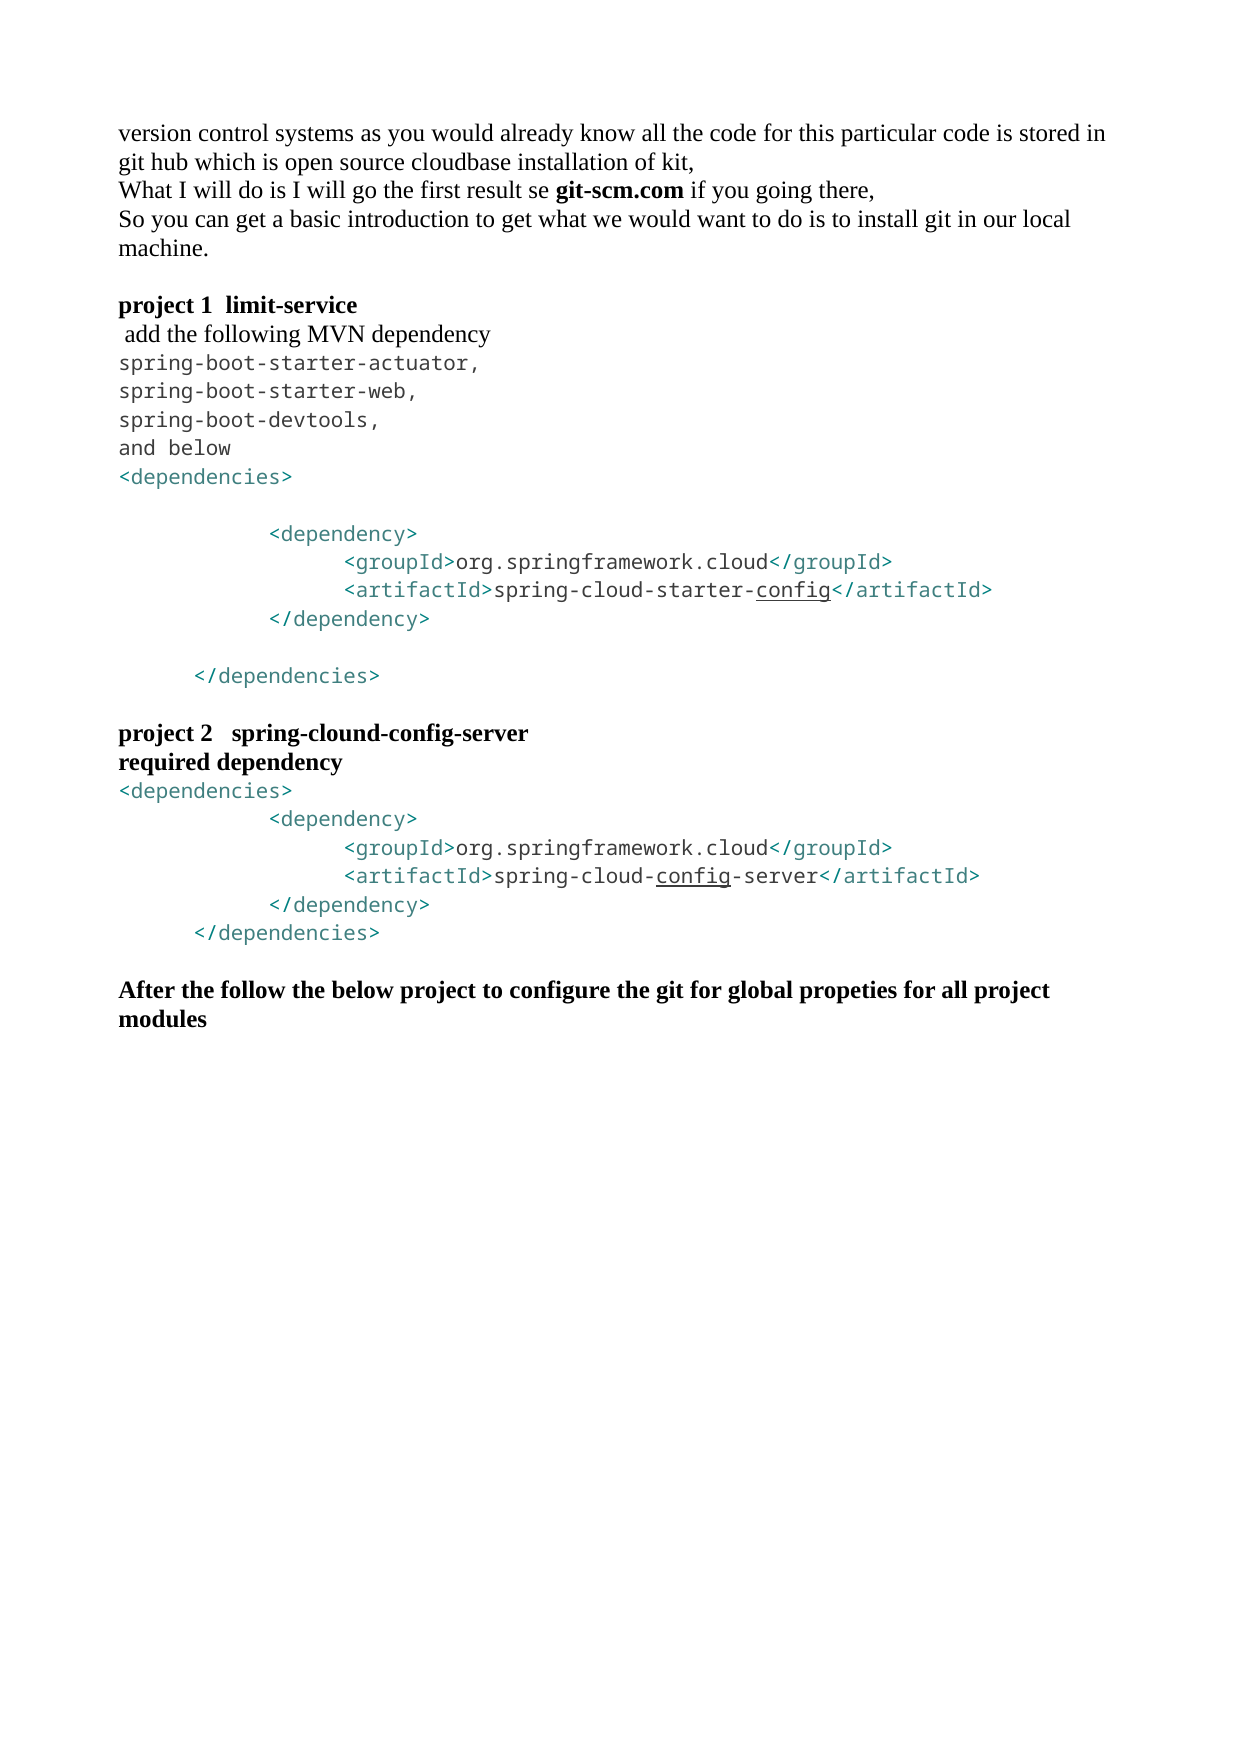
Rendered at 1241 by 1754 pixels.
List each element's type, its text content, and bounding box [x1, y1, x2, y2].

text <dependency> [118, 519, 1122, 547]
text </dependencies> [118, 918, 1122, 947]
text What I will do is I will go the first result se git-scm.com if you going there, [118, 176, 1122, 204]
text After the follow the below project to configure the git for global propeties for all project modules [118, 975, 1122, 1033]
text and below [118, 433, 1122, 462]
text add the following MVN dependency [118, 319, 1122, 348]
text spring-boot-starter-web, [118, 377, 1122, 405]
text <dependency> [118, 804, 1122, 833]
text required dependency [118, 747, 1122, 776]
text <groupId>org.springframework.cloud</groupId> [118, 833, 1122, 861]
text <artifactId>spring-cloud-config-server</artifactId> [118, 861, 1122, 890]
text spring-boot-devtools, [118, 405, 1122, 433]
text </dependencies> [118, 661, 1122, 690]
text </dependency> [118, 604, 1122, 632]
text </dependency> [118, 890, 1122, 918]
text project 1 limit-service [118, 291, 1122, 319]
text <groupId>org.springframework.cloud</groupId> [118, 547, 1122, 576]
text spring-boot-starter-actuator, [118, 348, 1122, 377]
text So you can get a basic introduction to get what we would want to do is to install git in our local machine. [118, 204, 1122, 262]
text <artifactId>spring-cloud-starter-config</artifactId> [118, 576, 1122, 604]
text project 2 spring-clound-config-server [118, 718, 1122, 747]
text <dependencies> [118, 776, 1122, 804]
text <dependencies> [118, 462, 1122, 490]
text version control systems as you would already know all the code for this particular code is stored in git hub which is open source cloudbase installation of kit, [118, 118, 1122, 176]
